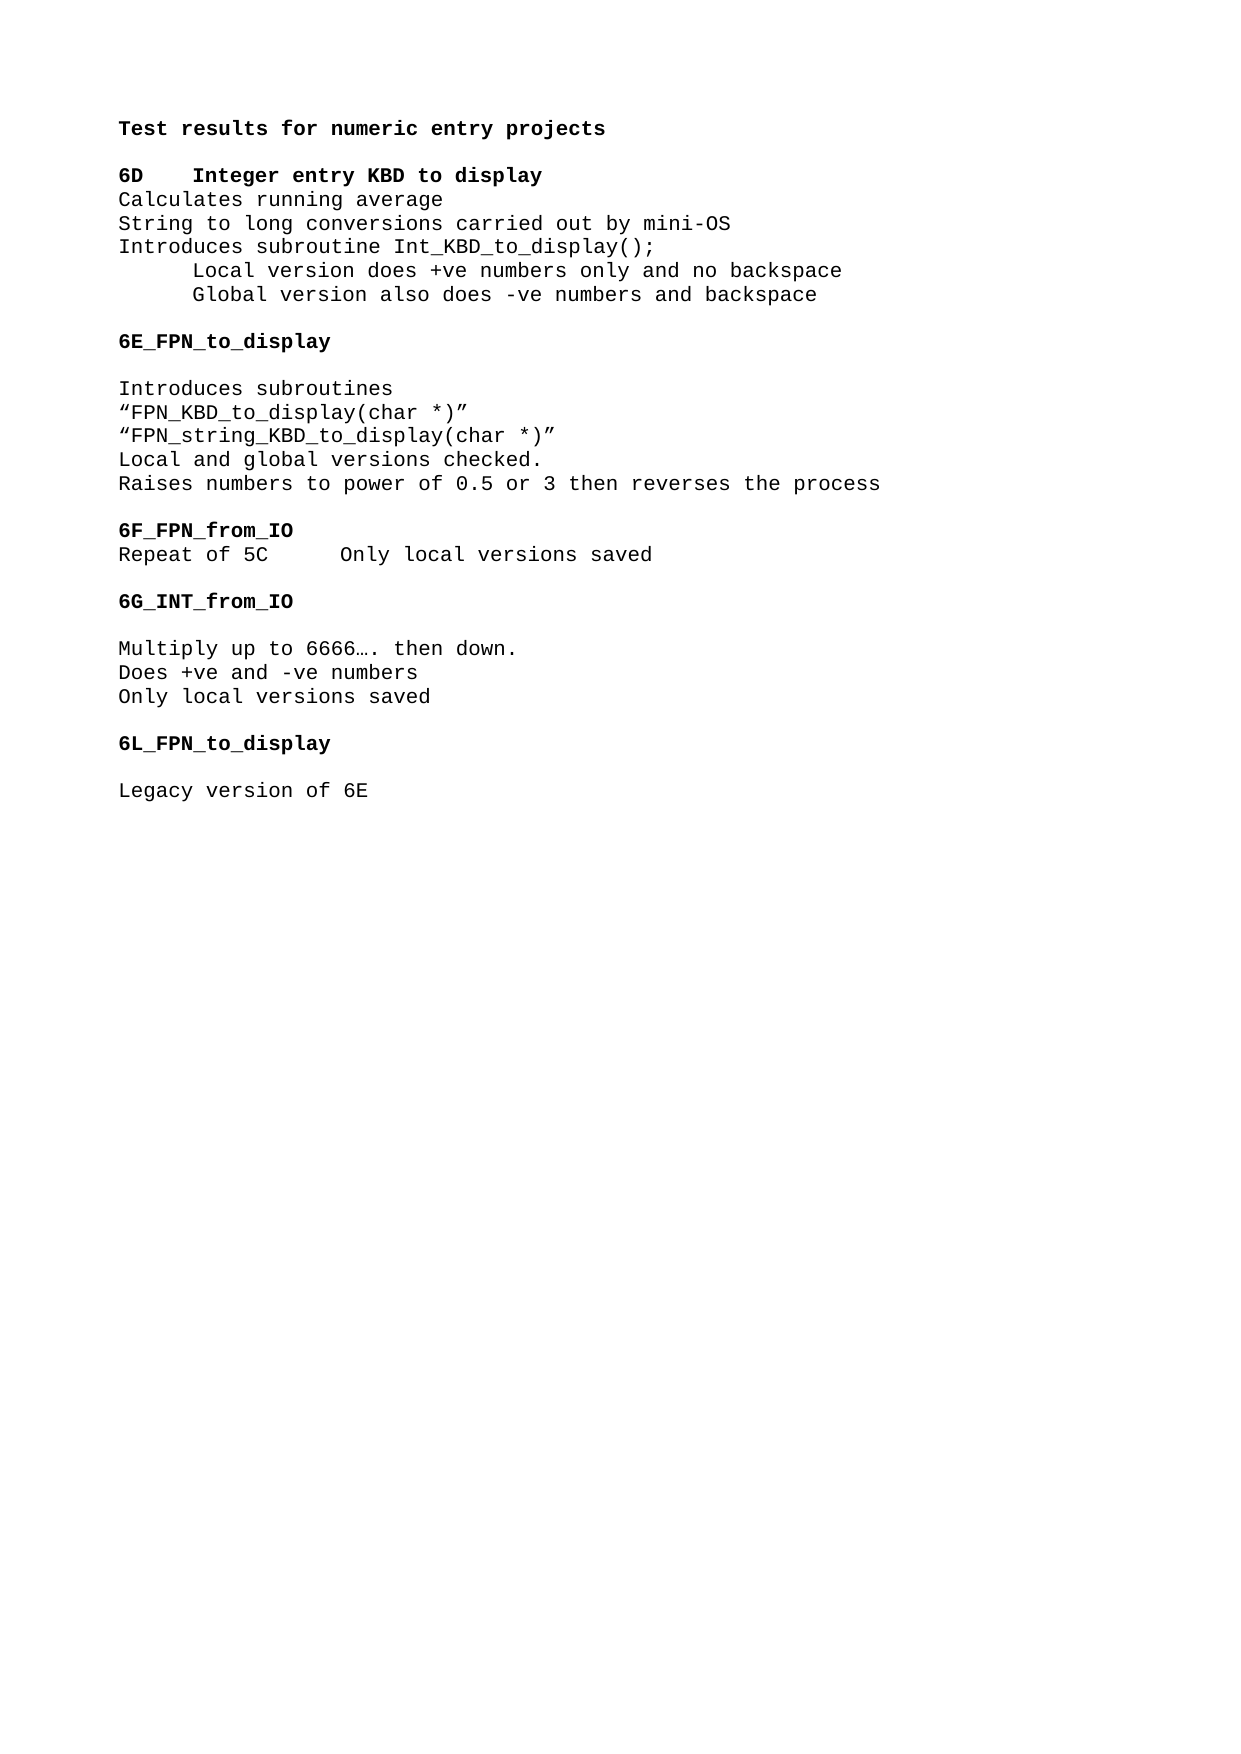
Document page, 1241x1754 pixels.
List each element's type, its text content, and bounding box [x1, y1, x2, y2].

text 6F_FPN_from_IO [118, 520, 1122, 544]
text Local and global versions checked. [118, 449, 1122, 473]
text Raises numbers to power of 0.5 or 3 then reverses the process [118, 473, 1122, 496]
text “FPN_string_KBD_to_display(char *)” [118, 426, 1122, 449]
text String to long conversions carried out by mini-OS [118, 213, 1122, 236]
text “FPN_KBD_to_display(char *)” [118, 402, 1122, 426]
text 6G_INT_from_IO [118, 591, 1122, 615]
text 6D Integer entry KBD to display [118, 165, 1122, 189]
text 6E_FPN_to_display [118, 331, 1122, 354]
text Repeat of 5C Only local versions saved [118, 544, 1122, 567]
text Test results for numeric entry projects [118, 118, 1122, 142]
text Does +ve and -ve numbers [118, 662, 1122, 686]
text Introduces subroutines [118, 378, 1122, 402]
text Multiply up to 6666…. then down. [118, 638, 1122, 662]
text Calculates running average [118, 189, 1122, 213]
text Legacy version of 6E [118, 780, 1122, 804]
text 6L_FPN_to_display [118, 733, 1122, 757]
text Only local versions saved [118, 686, 1122, 709]
text Global version also does -ve numbers and backspace [118, 284, 1122, 307]
text Local version does +ve numbers only and no backspace [118, 260, 1122, 284]
text Introduces subroutine Int_KBD_to_display(); [118, 236, 1122, 260]
